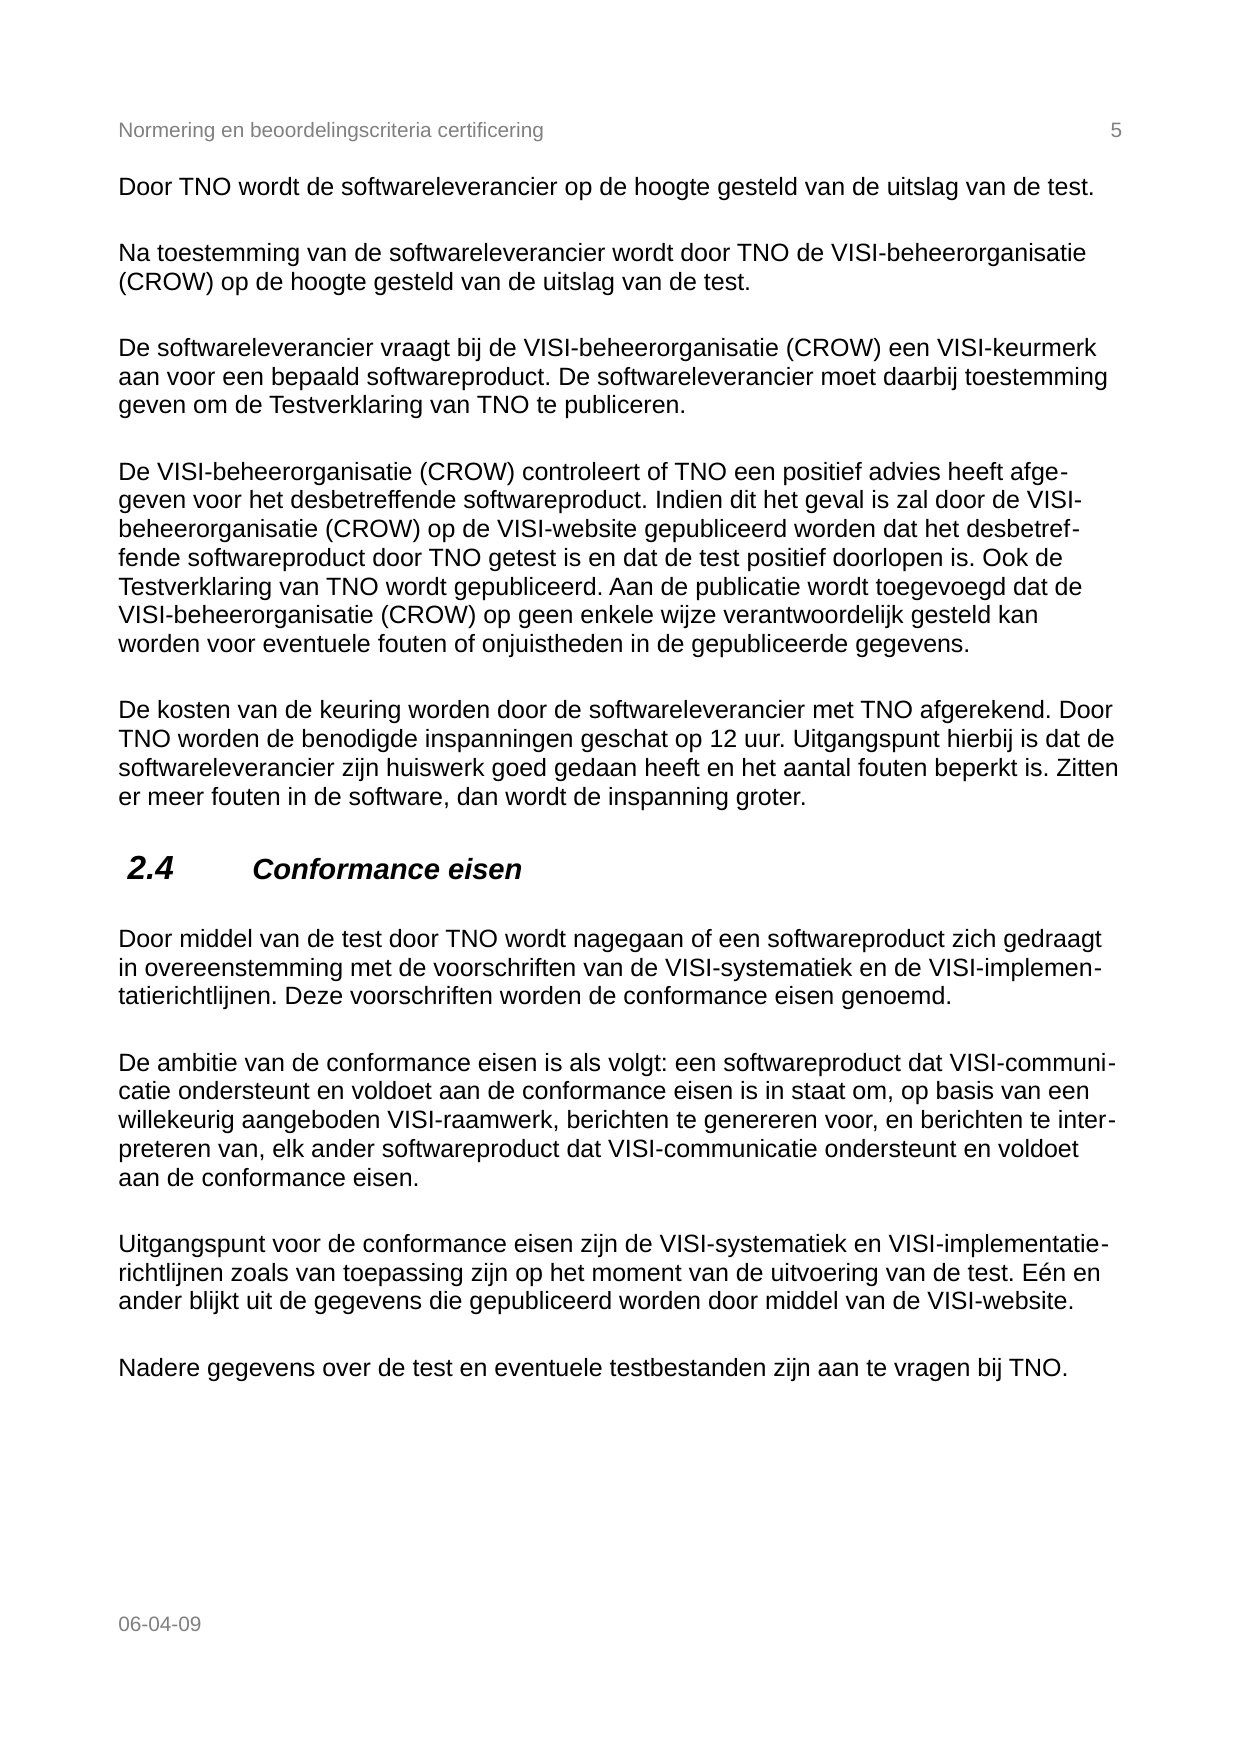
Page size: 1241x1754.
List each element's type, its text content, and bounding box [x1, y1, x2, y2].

text Uitgangspunt voor de conformance eisen zijn de VISI-systematiek en VISI-implementatie­richtlijnen zoals van toepassing zijn op het moment van de uitvoering van de test. Eén en ander blijkt uit de gegevens die gepubliceerd worden door middel van de VISI-website. [118, 1229, 1122, 1315]
text De VISI-beheerorganisatie (CROW) controleert of TNO een positief advies heeft afge­geven voor het desbetreffende softwareproduct. Indien dit het geval is zal door de VISI-beheerorganisatie (CROW) op de VISI-website gepubliceerd worden dat het desbetref­fende softwareproduct door TNO getest is en dat de test positief doorlopen is. Ook de Testverklaring van TNO wordt gepubliceerd. Aan de publicatie wordt toegevoegd dat de VISI-beheerorganisatie (CROW) op geen enkele wijze verantwoordelijk gesteld kan worden voor eventuele fouten of onjuistheden in de gepubliceerde gegevens. [118, 457, 1122, 658]
text De softwareleverancier vraagt bij de VISI-beheerorganisatie (CROW) een VISI-keurmerk aan voor een bepaald softwareproduct. De softwareleverancier moet daarbij toestemming geven om de Testverklaring van TNO te publiceren. [118, 333, 1122, 419]
text Nadere gegevens over de test en eventuele testbestanden zijn aan te vragen bij TNO. [118, 1352, 1122, 1381]
text Door TNO wordt de softwareleverancier op de hoogte gesteld van de uitslag van de test. [118, 172, 1122, 200]
subtitle Conformance eisen [118, 848, 1122, 886]
text De ambitie van de conformance eisen is als volgt: een softwareproduct dat VISI-communi­catie ondersteunt en voldoet aan de conformance eisen is in staat om, op basis van een willekeurig aangeboden VISI-raamwerk, berichten te genereren voor, en berichten te inter­preteren van, elk ander softwareproduct dat VISI-communicatie ondersteunt en voldoet aan de conformance eisen. [118, 1047, 1122, 1191]
text Door middel van de test door TNO wordt nagegaan of een softwareproduct zich gedraagt in overeenstemming met de voorschriften van de VISI-systematiek en de VISI-implemen­tatierichtlijnen. Deze voorschriften worden de conformance eisen genoemd. [118, 924, 1122, 1010]
text Na toestemming van de softwareleverancier wordt door TNO de VISI-beheerorganisatie (CROW) op de hoogte gesteld van de uitslag van de test. [118, 238, 1122, 295]
text De kosten van de keuring worden door de softwareleverancier met TNO afgerekend. Door TNO worden de benodigde inspanningen geschat op 12 uur. Uitgangspunt hierbij is dat de softwareleverancier zijn huiswerk goed gedaan heeft en het aantal fouten beperkt is. Zitten er meer fouten in de software, dan wordt de inspanning groter. [118, 695, 1122, 810]
